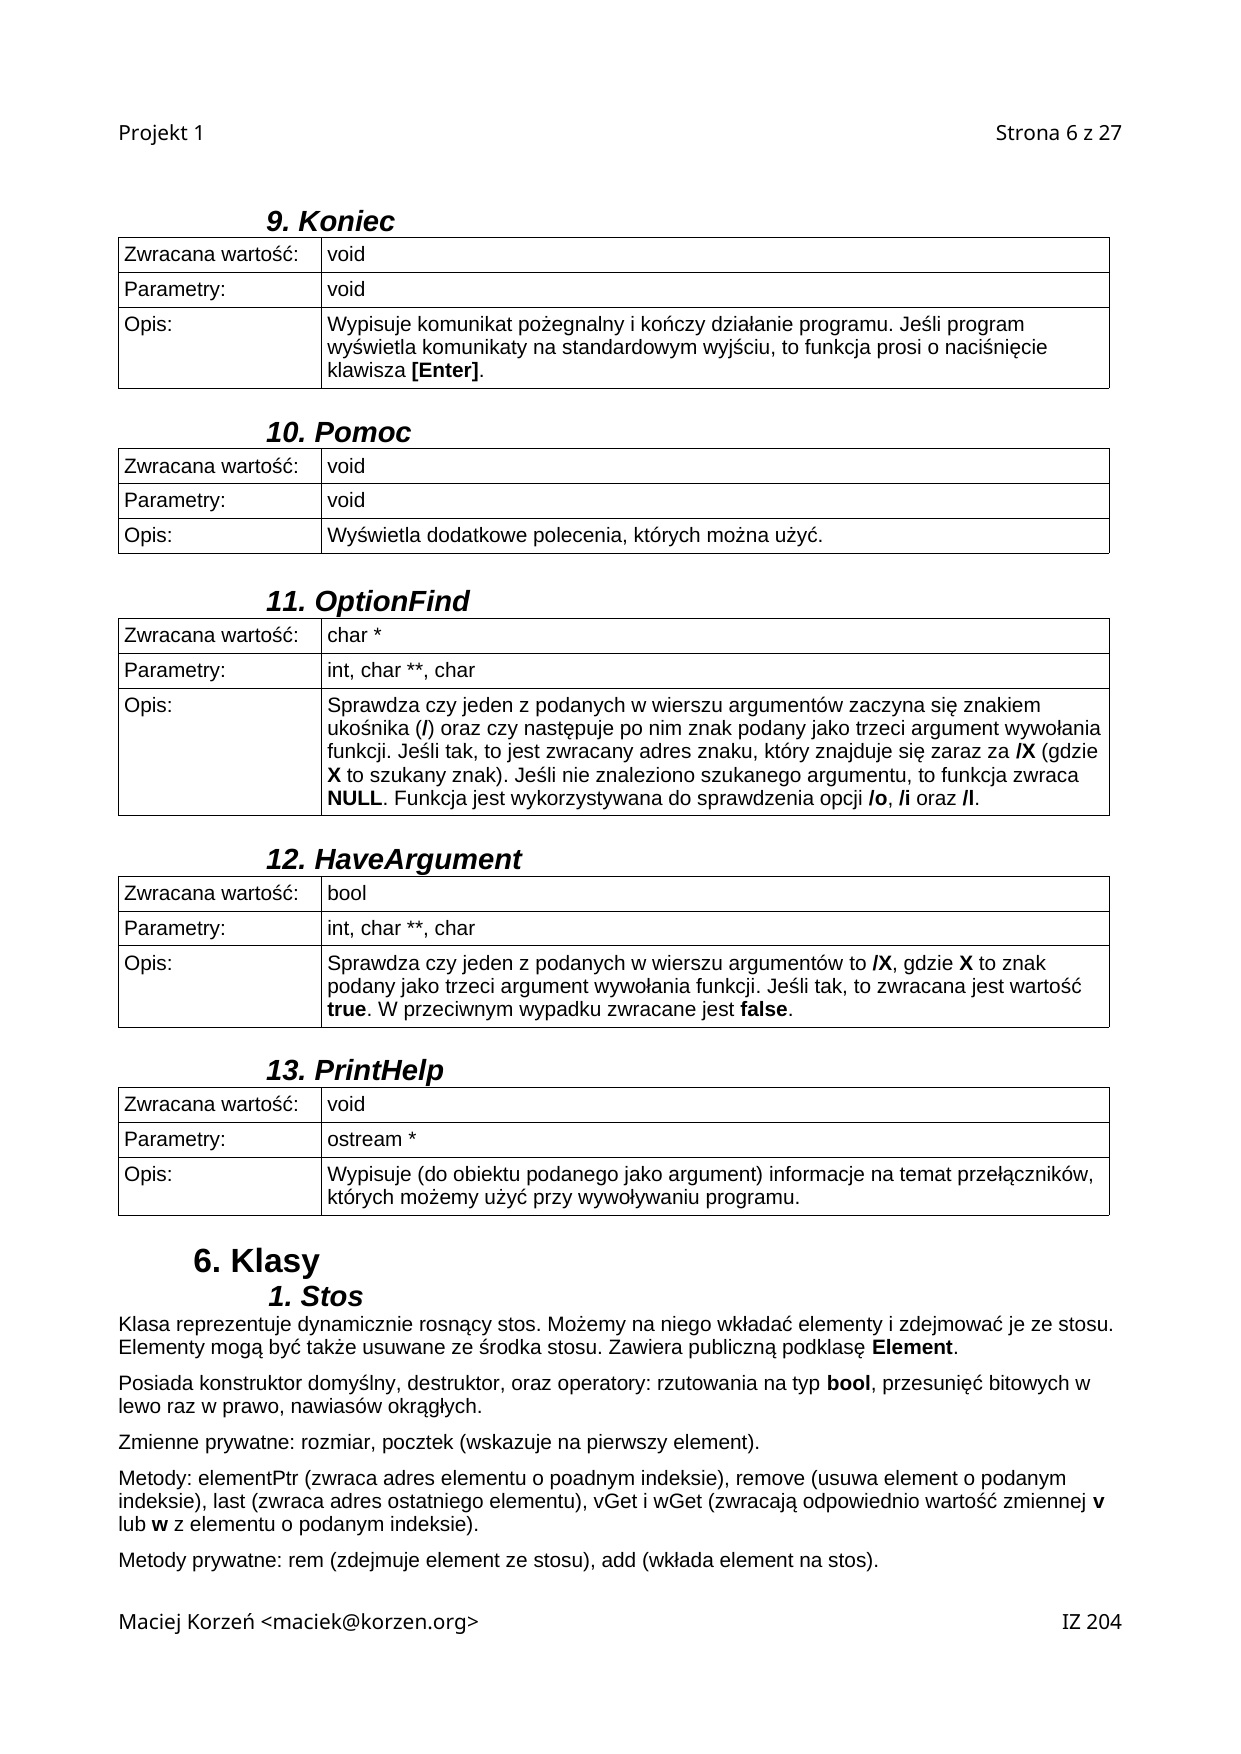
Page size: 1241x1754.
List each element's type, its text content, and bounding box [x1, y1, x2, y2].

table_cell Parametry: [119, 273, 321, 307]
subtitle 1. Stos [231, 1280, 1122, 1312]
text Klasa reprezentuje dynamicznie rosnący stos. Możemy na niego wkładać elementy i zdejmować je ze stosu. Elementy mogą być także usuwane ze środka stosu. Zawiera publiczną podklasę Element. [118, 1312, 1122, 1359]
table_cell ostream * [322, 1123, 1109, 1157]
table_cell Opis: [119, 308, 321, 388]
text Zmienne prywatne: rozmiar, pocztek (wskazuje na pierwszy element). [118, 1430, 1122, 1454]
text Posiada konstruktor domyślny, destruktor, oraz operatory: rzutowania na typ bool, przesunięć bitowych w lewo raz w prawo, nawiasów okrągłych. [118, 1371, 1122, 1418]
table_header Zwracana wartość: [119, 877, 321, 911]
table_cell Parametry: [119, 912, 321, 945]
table_cell Sprawdza czy jeden z podanych w wierszu argumentów zaczyna się znakiem ukośnika (/) oraz czy następuje po nim znak podany jako trzeci argument wywołania funkcji. Jeśli tak, to jest zwracany adres znaku, który znajduje się zaraz za /X (gdzie X to szukany znak). Jeśli nie znaleziono szukanego argumentu, to funkcja zwraca NULL. Funkcja jest wykorzystywana do sprawdzenia opcji /o, /i oraz /l. [322, 689, 1109, 815]
table_header Zwracana wartość: [119, 238, 321, 272]
table_header void [322, 449, 1109, 483]
table_header Zwracana wartość: [119, 1088, 321, 1122]
table_cell Parametry: [119, 1123, 321, 1157]
table_header Zwracana wartość: [119, 619, 321, 653]
table_cell Opis: [119, 519, 321, 553]
table_cell int, char **, char [322, 912, 1109, 945]
table_cell Wypisuje (do obiektu podanego jako argument) informacje na temat przełączników, których możemy użyć przy wywoływaniu programu. [322, 1158, 1109, 1214]
table_header void [322, 1088, 1109, 1122]
subtitle 10. Pomoc [118, 416, 1122, 448]
table_cell Wyświetla dodatkowe polecenia, których można użyć. [322, 519, 1109, 553]
subtitle 11. OptionFind [118, 585, 1122, 618]
table_cell Opis: [119, 689, 321, 815]
table_cell Opis: [119, 946, 321, 1027]
table_header char * [322, 619, 1109, 653]
table_header Zwracana wartość: [119, 449, 321, 483]
subtitle 6. Klasy [156, 1242, 1122, 1280]
table_cell Wypisuje komunikat pożegnalny i kończy działanie programu. Jeśli program wyświetla komunikaty na standardowym wyjściu, to funkcja prosi o naciśnięcie klawisza [Enter]. [322, 308, 1109, 388]
table_header bool [322, 877, 1109, 911]
table_cell int, char **, char [322, 654, 1109, 688]
table_cell Opis: [119, 1158, 321, 1214]
subtitle 9. Koniec [118, 204, 1122, 237]
table_header void [322, 238, 1109, 272]
table_cell void [322, 273, 1109, 307]
subtitle 13. PrintHelp [118, 1054, 1122, 1087]
table_cell Parametry: [119, 484, 321, 518]
subtitle 12. HaveArgument [118, 843, 1122, 876]
table_cell Sprawdza czy jeden z podanych w wierszu argumentów to /X, gdzie X to znak podany jako trzeci argument wywołania funkcji. Jeśli tak, to zwracana jest wartość true. W przeciwnym wypadku zwracane jest false. [322, 946, 1109, 1027]
text Metody prywatne: rem (zdejmuje element ze stosu), add (wkłada element na stos). [118, 1548, 1122, 1572]
table_cell void [322, 484, 1109, 518]
text Metody: elementPtr (zwraca adres elementu o poadnym indeksie), remove (usuwa element o podanym indeksie), last (zwraca adres ostatniego elementu), vGet i wGet (zwracają odpowiednio wartość zmiennej v lub w z elementu o podanym indeksie). [118, 1466, 1122, 1536]
table_cell Parametry: [119, 654, 321, 688]
